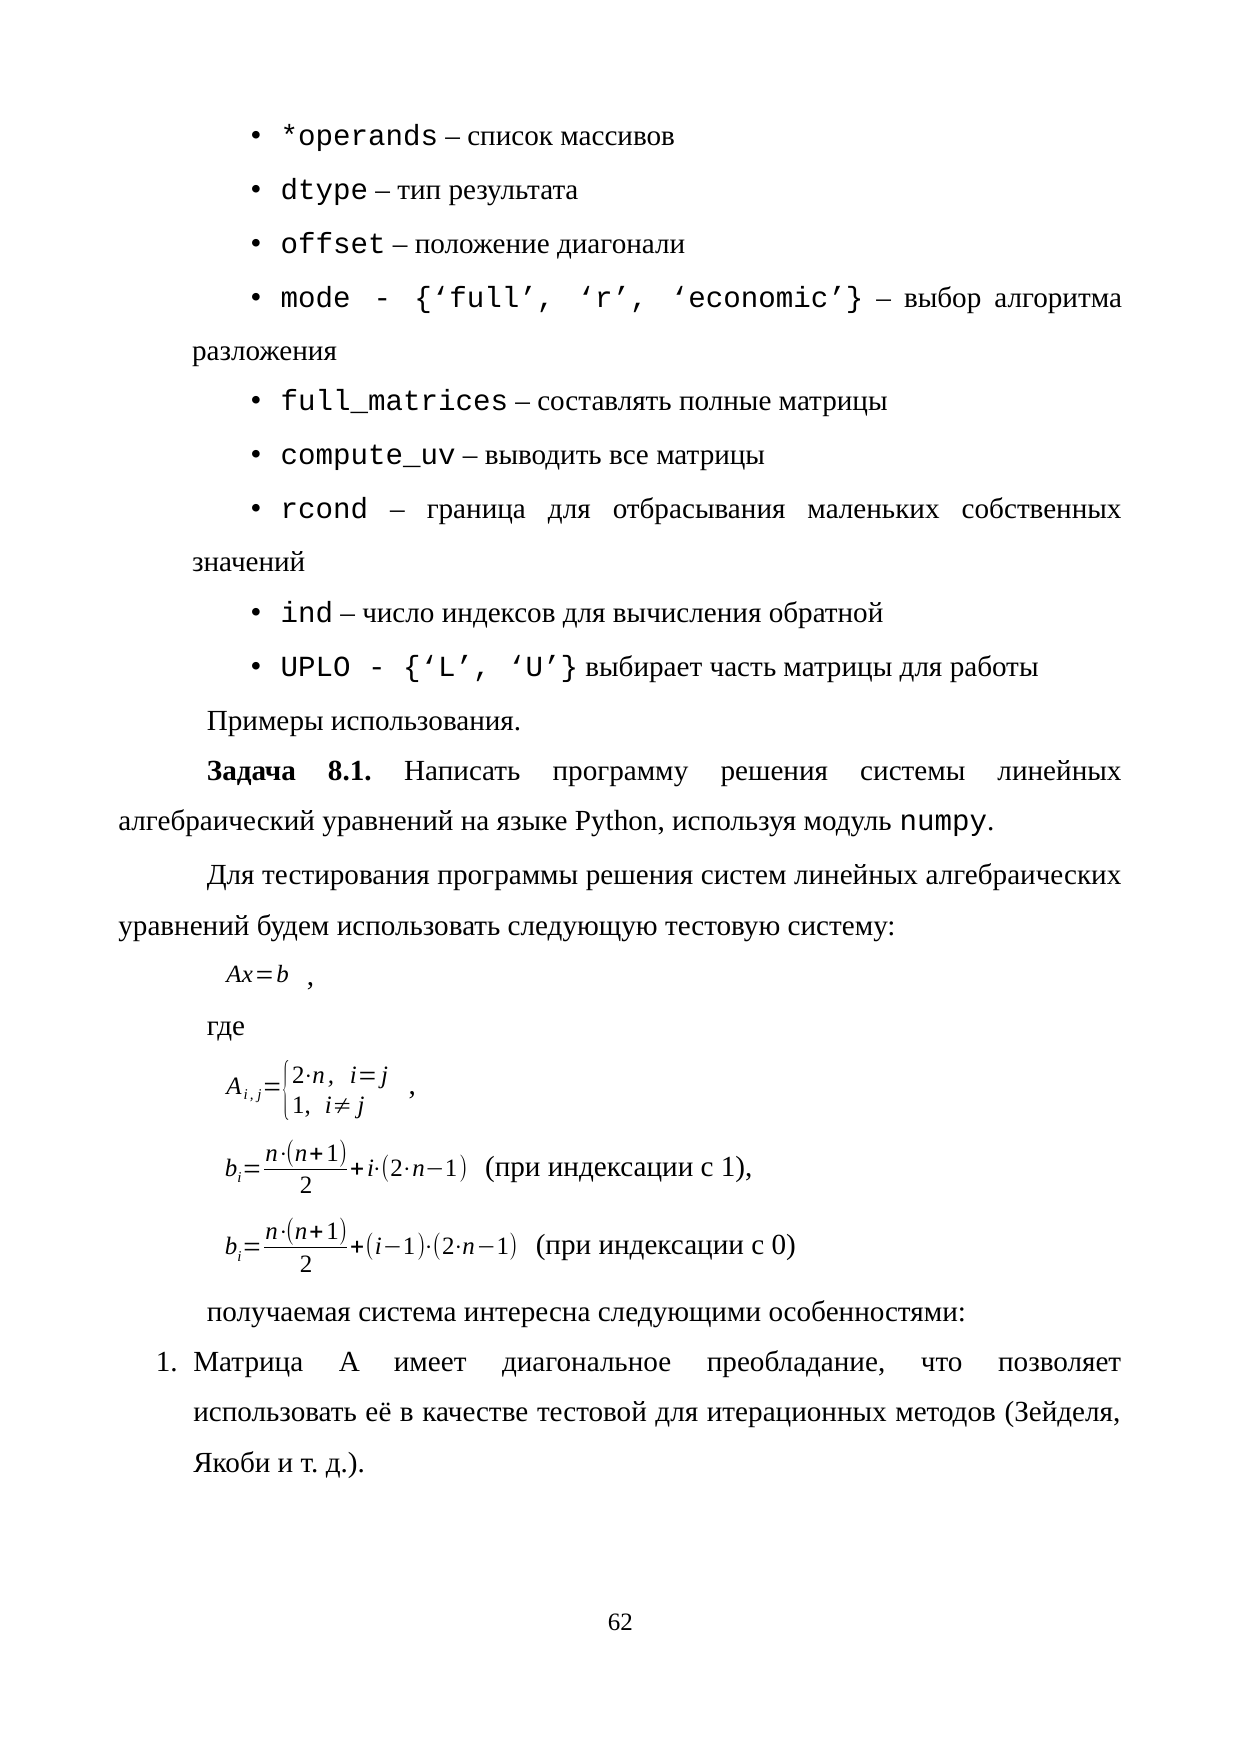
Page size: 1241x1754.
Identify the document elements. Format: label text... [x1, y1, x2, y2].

list ind – число индексов для вычисления обратной [162, 595, 1122, 631]
list Матрица A имеет диагональное преобладание, что позволяет использовать её в качестве тестовой для итерационных методов (Зейделя, Якоби и т. д.). [156, 1344, 1122, 1478]
text где [118, 1008, 1122, 1042]
text , [118, 958, 1122, 992]
list compute_uv – выводить все матрицы [162, 437, 1122, 473]
text Задача 8.1. Написать программу решения системы линейных алгебраический уравнений на языке Python, используя модуль numpy. [118, 753, 1122, 839]
list UPLO - {‘L’, ‘U’} выбирает часть матрицы для работы [162, 649, 1122, 685]
list mode - {‘full’, ‘r’, ‘economic’} – выбор алгоритма разложения [162, 280, 1122, 367]
text (при индексации с 1), [118, 1138, 1122, 1199]
list full_matrices – составлять полные матрицы [162, 383, 1122, 419]
text , [118, 1059, 1122, 1121]
text Для тестирования программы решения систем линейных алгебраических уравнений будем использовать следующую тестовую систему: [118, 857, 1122, 941]
list *operands – список массивов [162, 118, 1122, 154]
list offset – положение диагонали [162, 226, 1122, 262]
list rcond – граница для отбрасывания маленьких собственных значений [162, 492, 1122, 578]
text (при индексации с 0) [118, 1216, 1122, 1277]
list dtype – тип результата [162, 172, 1122, 208]
text Примеры использования. [118, 703, 1122, 736]
text получаемая система интересна следующими особенностями: [118, 1294, 1122, 1327]
